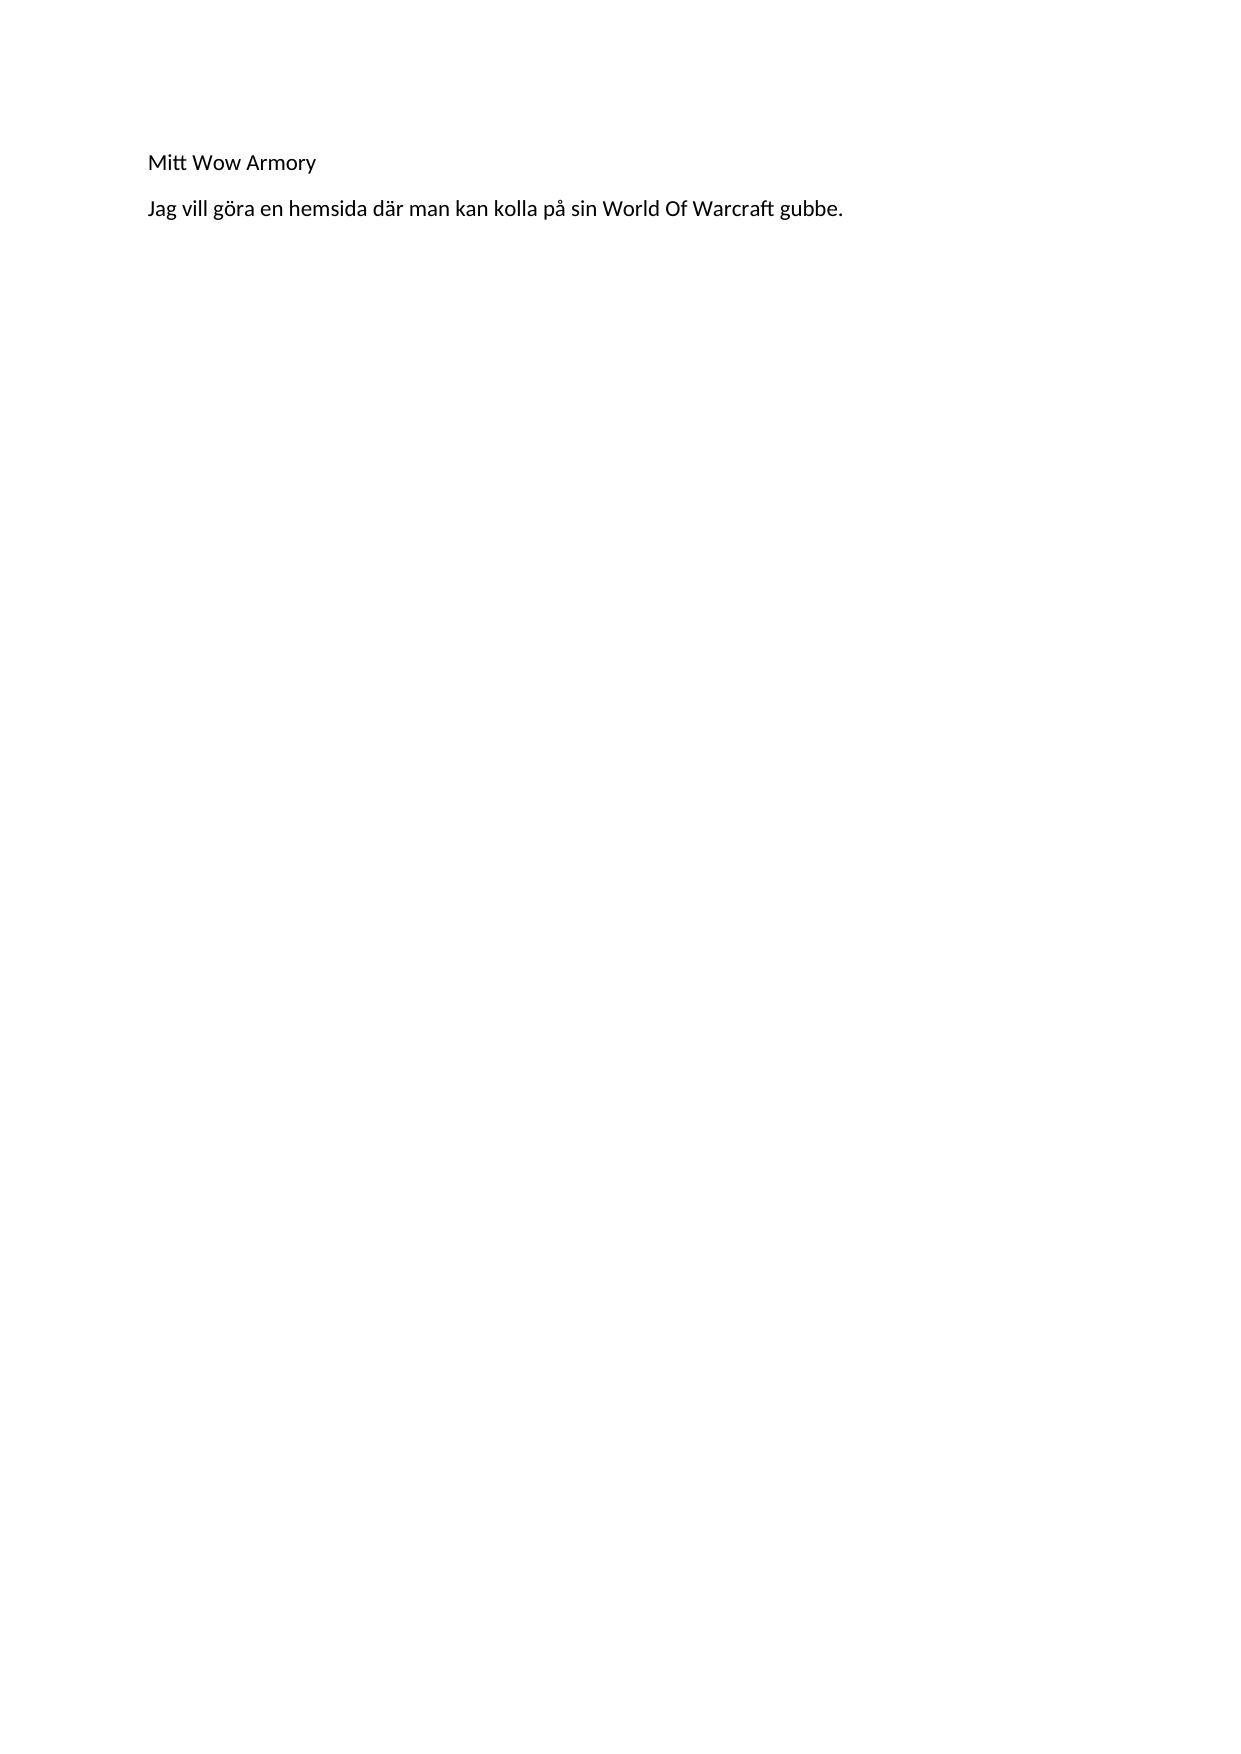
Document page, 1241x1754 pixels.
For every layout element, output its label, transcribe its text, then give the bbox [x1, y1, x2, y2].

text Mitt Wow Armory [148, 148, 1093, 176]
text Jag vill göra en hemsida där man kan kolla på sin World Of Warcraft gubbe. [148, 194, 1093, 222]
